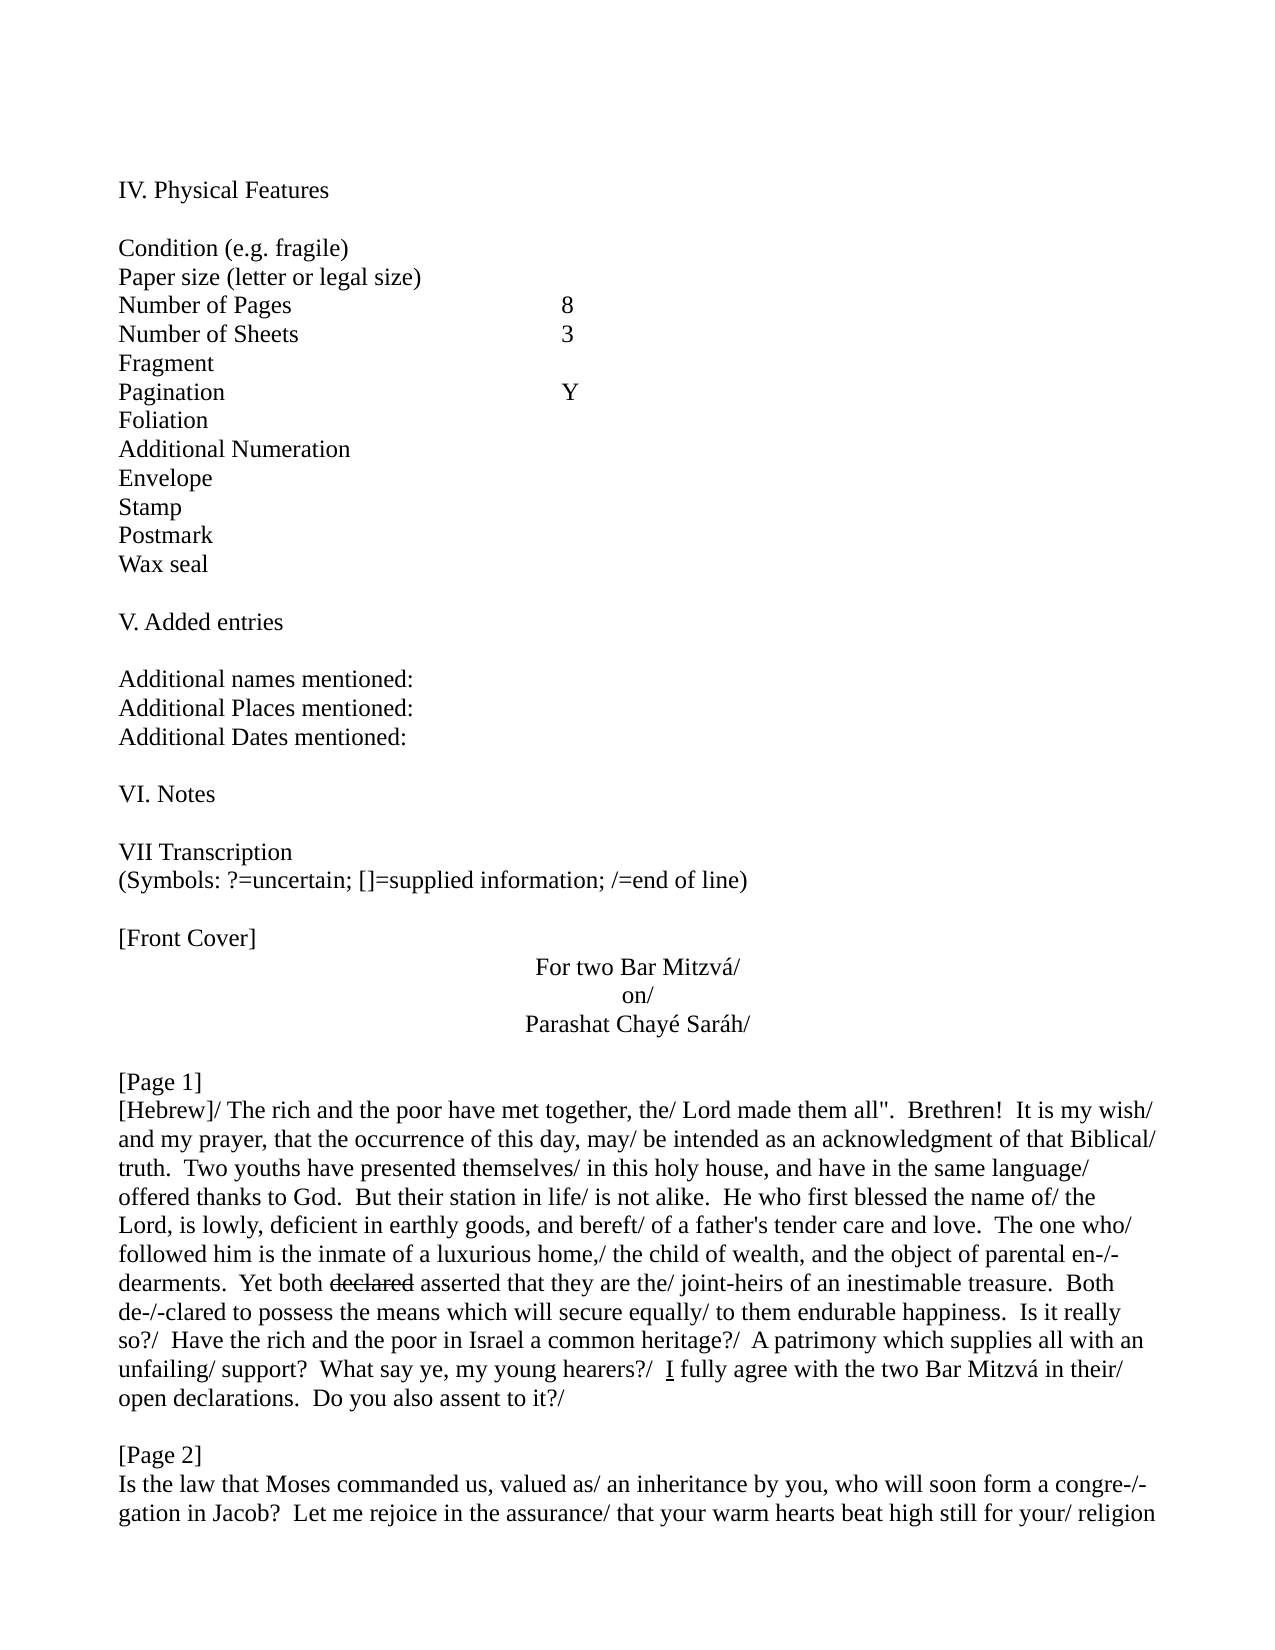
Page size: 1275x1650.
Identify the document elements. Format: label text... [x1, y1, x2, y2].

text [Page 2] [118, 1441, 1157, 1469]
text Number of Pages 8 [118, 291, 1157, 319]
text Fragment [118, 348, 1157, 377]
text on/ [118, 981, 1157, 1009]
text Is the law that Moses commanded us, valued as/ an inheritance by you, who will soon form a congre-/-gation in Jacob? Let me rejoice in the assurance/ that your warm hearts beat high still for your/ religion [118, 1469, 1157, 1527]
text Parashat Chayé Saráh/ [118, 1009, 1157, 1038]
text VI. Notes [118, 779, 1157, 808]
text Additional names mentioned: [118, 664, 1157, 693]
text [Hebrew]/ The rich and the poor have met together, the/ Lord made them all". Brethren! It is my wish/ and my prayer, that the occurrence of this day, may/ be intended as an acknowledgment of that Biblical/ truth. Two youths have presented themselves/ in this holy house, and have in the same language/ offered thanks to God. But their station in life/ is not alike. He who first blessed the name of/ the Lord, is lowly, deficient in earthly goods, and bereft/ of a father's tender care and love. The one who/ followed him is the inmate of a luxurious home,/ the child of wealth, and the object of parental en-/-dearments. Yet both declared asserted that they are the/ joint-heirs of an inestimable treasure. Both de-/-clared to possess the means which will secure equally/ to them endurable happiness. Is it really so?/ Have the rich and the poor in Israel a common heritage?/ A patrimony which supplies all with an unfailing/ support? What say ye, my young hearers?/ I fully agree with the two Bar Mitzvá in their/ open declarations. Do you also assent to it?/ [118, 1096, 1157, 1412]
text VII Transcription [118, 837, 1157, 866]
text Number of Sheets 3 [118, 319, 1157, 348]
text Paper size (letter or legal size) [118, 262, 1157, 291]
text Wax seal [118, 549, 1157, 578]
text [Page 1] [118, 1067, 1157, 1096]
text Envelope [118, 463, 1157, 492]
text Condition (e.g. fragile) [118, 233, 1157, 262]
text For two Bar Mitzvá/ [118, 952, 1157, 981]
text (Symbols: ?=uncertain; []=supplied information; /=end of line) [118, 866, 1157, 894]
text Additional Numeration [118, 434, 1157, 463]
text IV. Physical Features [118, 176, 1157, 204]
text [Front Cover] [118, 923, 1157, 952]
text Additional Dates mentioned: [118, 722, 1157, 751]
text V. Added entries [118, 607, 1157, 636]
text Stamp [118, 492, 1157, 521]
text Postma rk [118, 521, 1157, 549]
text Foliation [118, 406, 1157, 434]
text Pagination Y [118, 377, 1157, 406]
text Additional Places mentioned: [118, 693, 1157, 722]
